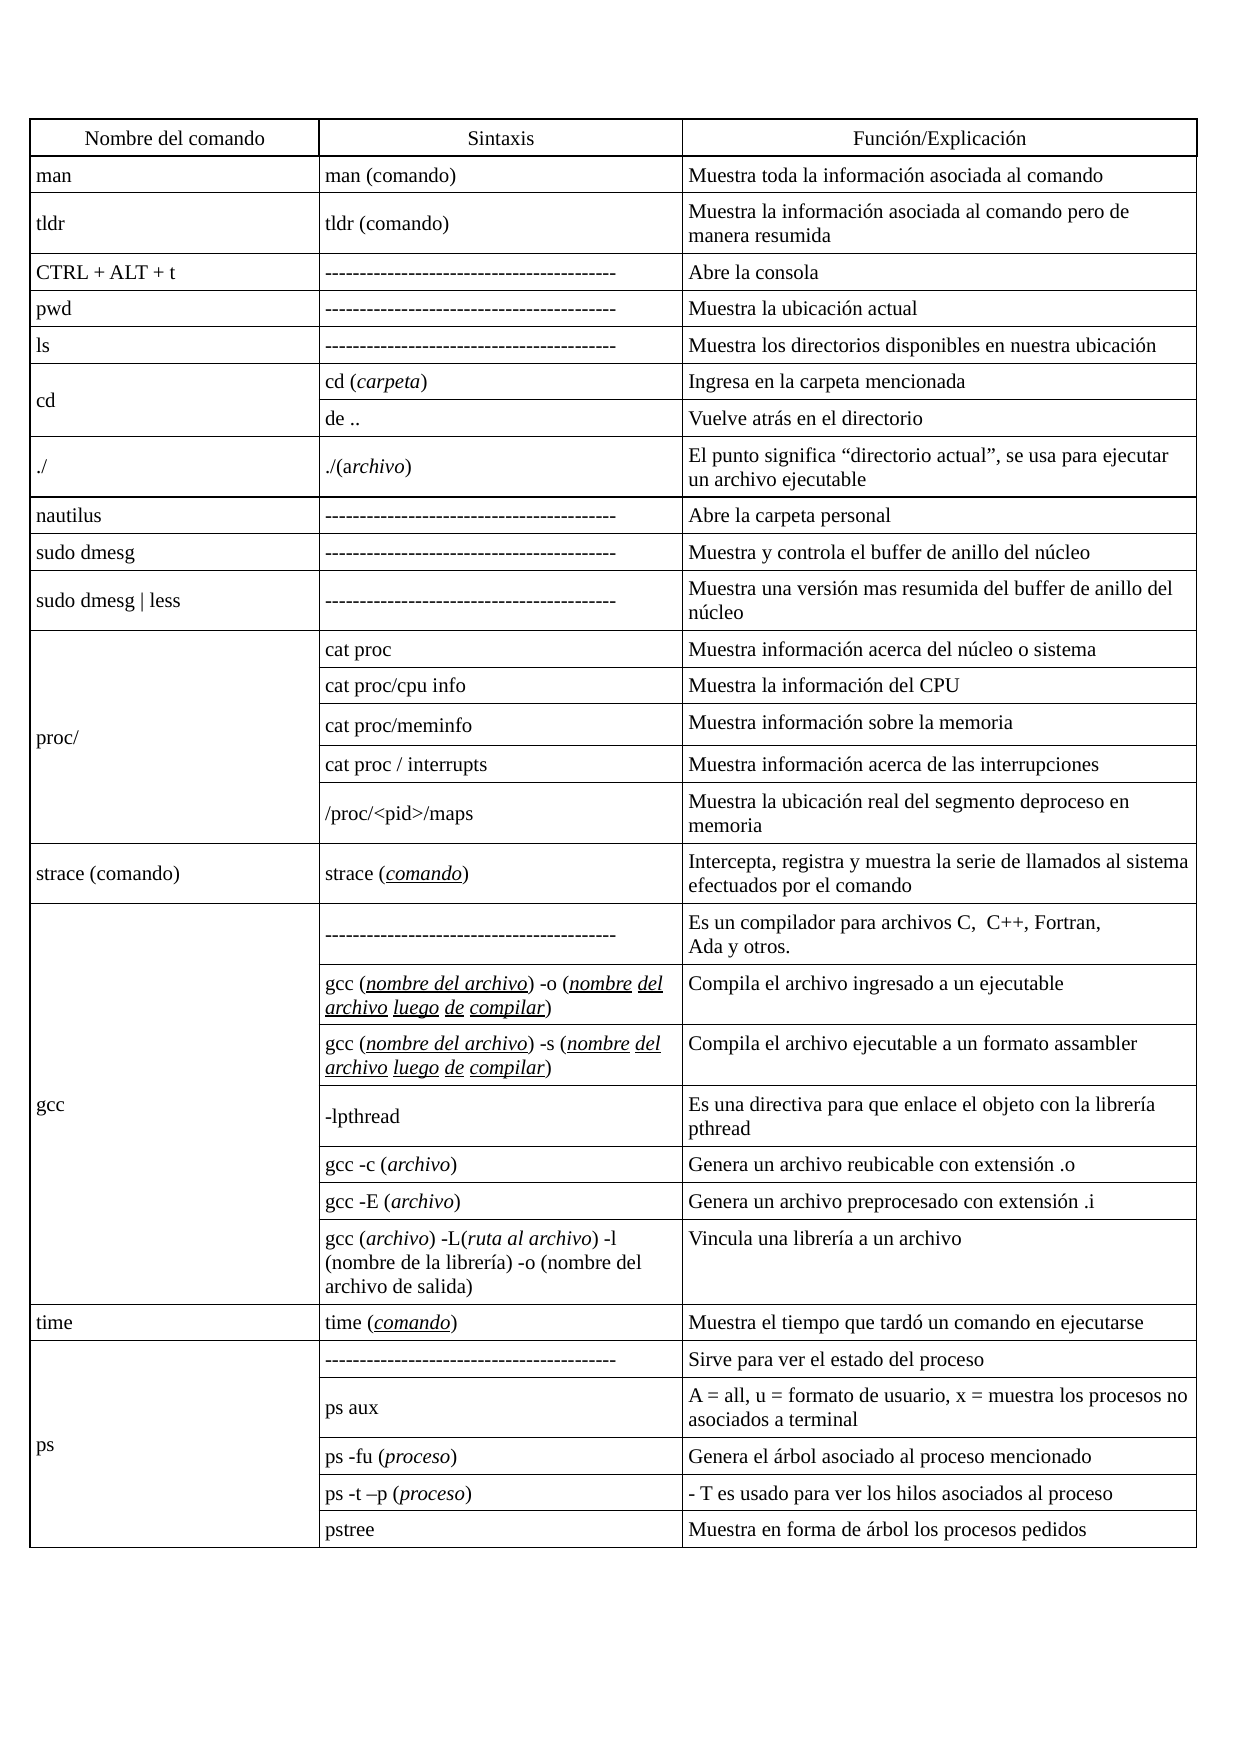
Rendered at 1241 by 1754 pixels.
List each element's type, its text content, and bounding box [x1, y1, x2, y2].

table_cell CTRL + ALT + t [31, 254, 319, 289]
table_cell cat proc / interrupts [320, 746, 682, 782]
table_cell Muestra la ubicación actual [683, 291, 1196, 326]
table_cell gcc [31, 904, 319, 1303]
table_cell Muestra la información asociada al comando pero de manera resumida [683, 193, 1196, 253]
table_cell ------------------------------------------ [320, 571, 682, 630]
table_cell ls [31, 327, 319, 363]
table_cell ------------------------------------------ [320, 498, 682, 533]
table_cell Muestra en forma de árbol los procesos pedidos [683, 1511, 1196, 1547]
table_cell - T es usado para ver los hilos asociados al proceso [683, 1475, 1196, 1510]
table_cell gcc -E (archivo) [320, 1183, 682, 1219]
table_cell de .. [320, 400, 682, 436]
table_cell ------------------------------------------ [320, 534, 682, 569]
table_cell ------------------------------------------ [320, 327, 682, 363]
table_cell Abre la carpeta personal [683, 498, 1196, 533]
table_cell Muestra la ubicación real del segmento deproceso en memoria [683, 783, 1196, 842]
table_cell ps aux [320, 1378, 682, 1437]
table_cell nautilus [31, 498, 319, 533]
table_cell Genera el árbol asociado al proceso mencionado [683, 1438, 1196, 1474]
table_cell strace (comando) [320, 844, 682, 903]
table_cell sudo dmesg | less [31, 571, 319, 630]
table_cell gcc (nombre del archivo) -o (nombre del archivo luego de compilar) [320, 965, 682, 1024]
table_cell Es una directiva para que enlace el objeto con la librería pthread [683, 1086, 1196, 1146]
table_header Sintaxis [320, 120, 682, 155]
table_cell Muestra y controla el buffer de anillo del núcleo [683, 534, 1196, 569]
table_cell cat proc/meminfo [320, 704, 682, 745]
table_cell gcc (archivo) -L(ruta al archivo) -l (nombre de la librería) -o (nombre del archivo de salida) [320, 1220, 682, 1303]
table_cell cat proc/cpu info [320, 668, 682, 703]
table_cell Intercepta, registra y muestra la serie de llamados al sistema efectuados por el comando [683, 844, 1196, 903]
table_cell Vincula una librería a un archivo [683, 1220, 1196, 1303]
table_cell ps [31, 1341, 319, 1547]
table_cell proc/ [31, 631, 319, 842]
table_cell Genera un archivo preprocesado con extensión .i [683, 1183, 1196, 1219]
table_cell gcc -c (archivo) [320, 1147, 682, 1182]
table_cell strace (comando) [31, 844, 319, 903]
table_cell Compila el archivo ejecutable a un formato assambler [683, 1025, 1196, 1085]
table_cell ./ [31, 437, 319, 496]
table_cell ps -fu (proceso) [320, 1438, 682, 1474]
table_cell pwd [31, 291, 319, 326]
table_cell Muestra información acerca de las interrupciones [683, 746, 1196, 782]
table_cell Muestra información acerca del núcleo o sistema [683, 631, 1196, 667]
table_cell Muestra el tiempo que tardó un comando en ejecutarse [683, 1305, 1196, 1340]
table_header Función/Explicación [683, 120, 1196, 155]
table_cell Ingresa en la carpeta mencionada [683, 364, 1196, 399]
table_cell man (comando) [320, 157, 682, 192]
table_cell Muestra toda la información asociada al comando [683, 157, 1196, 192]
table_cell time (comando) [320, 1305, 682, 1340]
table_cell tldr (comando) [320, 193, 682, 253]
table_cell cd (carpeta) [320, 364, 682, 399]
table_cell ps -t –p (proceso) [320, 1475, 682, 1510]
table_header Nombre del comando [31, 120, 318, 155]
table_cell ------------------------------------------ [320, 254, 682, 289]
table_cell cd [31, 364, 319, 436]
table_cell Muestra una versión mas resumida del buffer de anillo del núcleo [683, 571, 1196, 630]
table_cell Sirve para ver el estado del proceso [683, 1341, 1196, 1377]
table_cell man [31, 157, 319, 192]
table_cell pstree [320, 1511, 682, 1547]
table_cell time [31, 1305, 319, 1340]
table_cell -lpthread [320, 1086, 682, 1146]
table_cell Muestra la información del CPU [683, 668, 1196, 703]
table_cell Genera un archivo reubicable con extensión .o [683, 1147, 1196, 1182]
table_cell Abre la consola [683, 254, 1196, 289]
table_cell El punto significa “directorio actual”, se usa para ejecutar un archivo ejecutable [683, 437, 1196, 496]
table_cell A = all, u = formato de usuario, x = muestra los procesos no asociados a terminal [683, 1378, 1196, 1437]
table_cell Muestra información sobre la memoria [683, 704, 1196, 745]
table_cell gcc (nombre del archivo) -s (nombre del archivo luego de compilar) [320, 1025, 682, 1085]
table_cell ------------------------------------------ [320, 904, 682, 964]
table_cell /proc/<pid>/maps [320, 783, 682, 842]
table_cell tldr [31, 193, 319, 253]
table_cell cat proc [320, 631, 682, 667]
table_cell ------------------------------------------ [320, 1341, 682, 1377]
table_cell Es un compilador para archivos C, C++, Fortran, Ada y otros. [683, 904, 1196, 964]
table_cell sudo dmesg [31, 534, 319, 569]
table_cell Vuelve atrás en el directorio [683, 400, 1196, 436]
table_cell Muestra los directorios disponibles en nuestra ubicación [683, 327, 1196, 363]
table_cell Compila el archivo ingresado a un ejecutable [683, 965, 1196, 1024]
table_cell ./(archivo) [320, 437, 682, 496]
table_cell ------------------------------------------ [320, 291, 682, 326]
